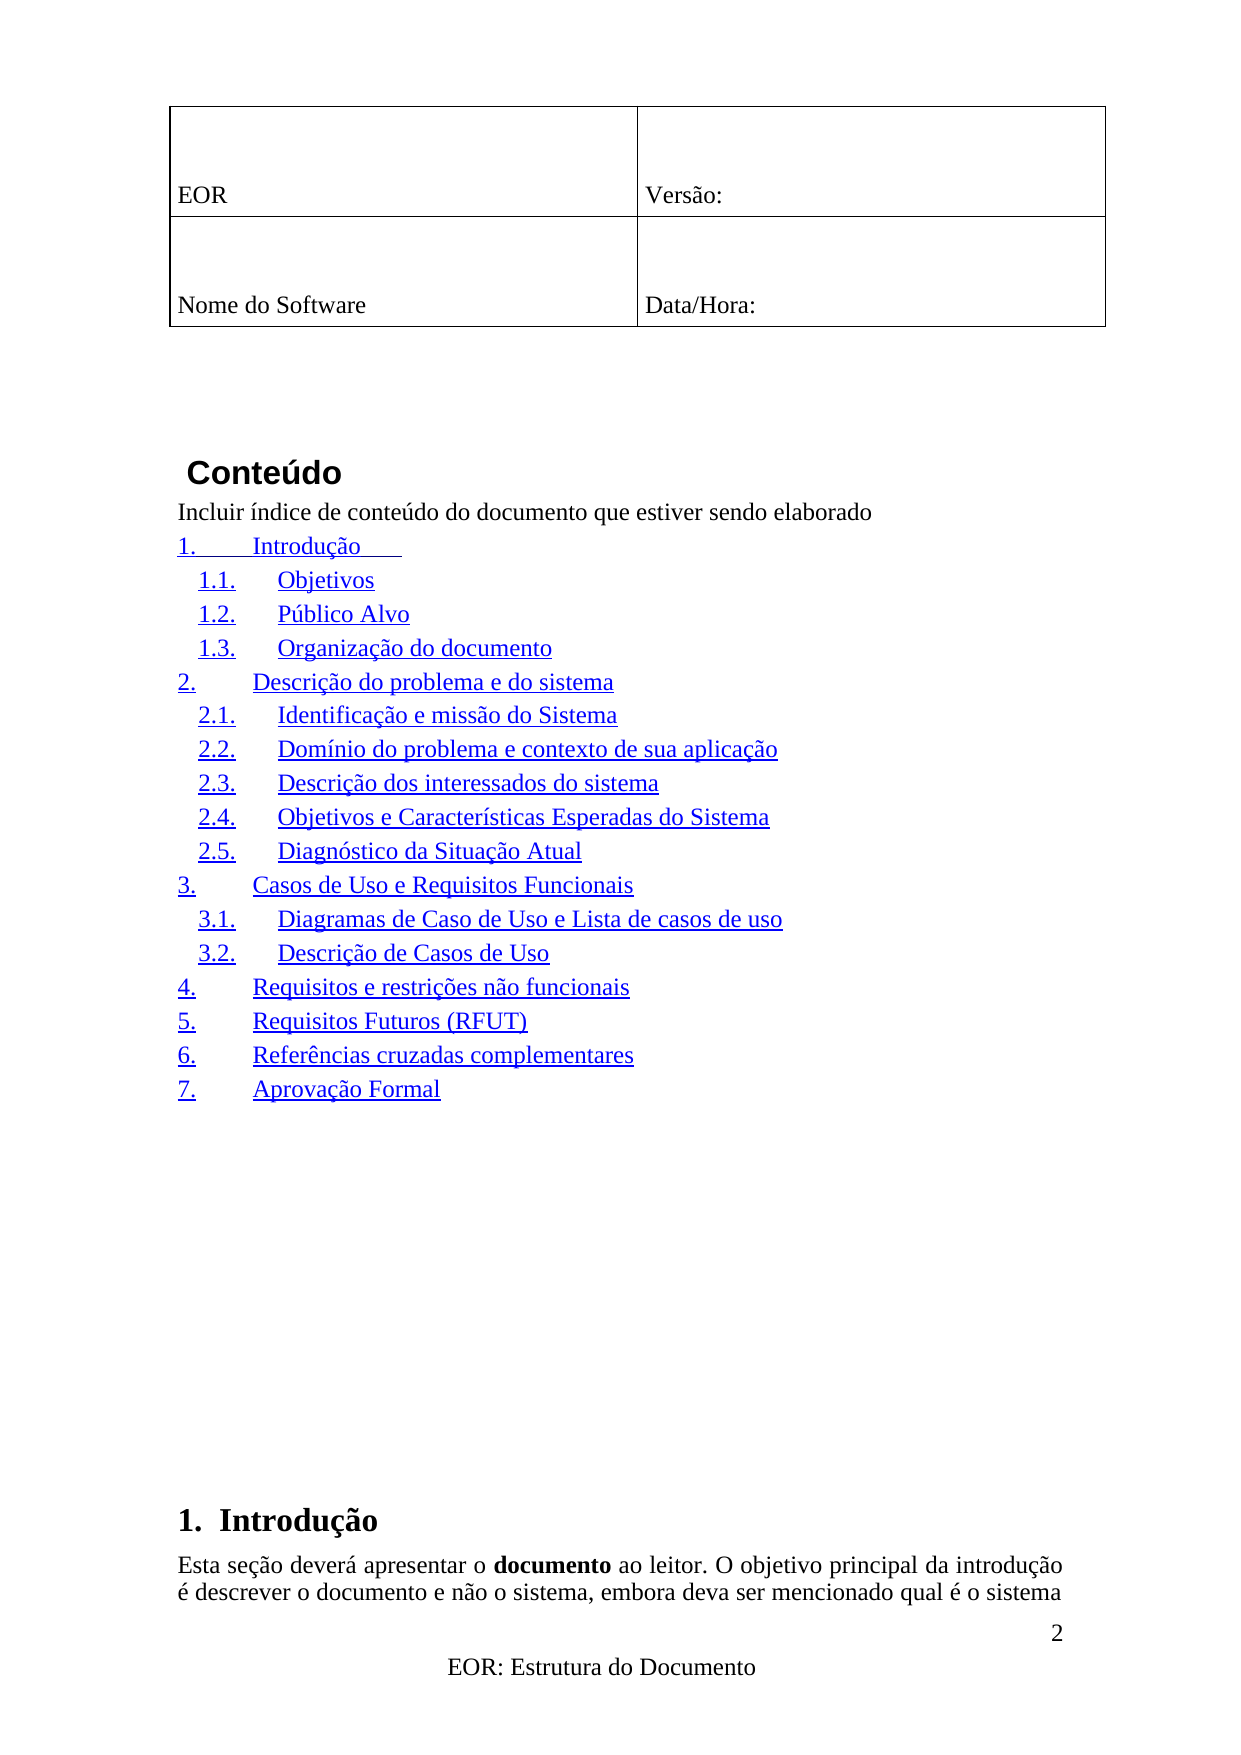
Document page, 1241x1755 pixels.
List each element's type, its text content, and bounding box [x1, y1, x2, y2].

text Incluir índice de conteúdo do documento que estiver sendo elaborado [177, 498, 1063, 526]
text Esta seção deverá apresentar o documento ao leitor. O objetivo principal da introdução é descrever o documento e não o sistema, embora deva ser mencionado qual é o sistema [177, 1551, 1063, 1606]
text 1.3. Organização do documento [198, 634, 1063, 661]
text 3. Casos de Uso e Requisitos Funcionais [177, 871, 1063, 899]
text 4. Requisitos e restrições não funcionais [177, 973, 1063, 1001]
text 2.1. Identificação e missão do Sistema [198, 702, 1063, 729]
text 2.2. Domínio do problema e contexto de sua aplicação [198, 736, 1063, 763]
text 2.4. Objetivos e Características Esperadas do Sistema [198, 803, 1063, 831]
text Conteúdo [177, 454, 1063, 492]
text 3.1. Diagramas de Caso de Uso e Lista de casos de uso [198, 905, 1063, 933]
text 2.5. Diagnóstico da Situação Atual [198, 837, 1063, 865]
text 1. Introdução [177, 532, 1063, 559]
text 1. Introdução [177, 1501, 1063, 1538]
text 7. Aprovação Formal [177, 1075, 1063, 1103]
text 3.2. Descrição de Casos de Uso [198, 939, 1063, 967]
text 1.1. Objetivos [198, 566, 1063, 593]
text 2. Descrição do problema e do sistema [177, 668, 1063, 695]
text 1.2. Público Alvo [198, 600, 1063, 627]
text 6. Referências cruzadas complementares [177, 1041, 1063, 1069]
text 5. Requisitos Futuros (RFUT) [177, 1007, 1063, 1035]
text 2.3. Descrição dos interessados do sistema [198, 769, 1063, 797]
